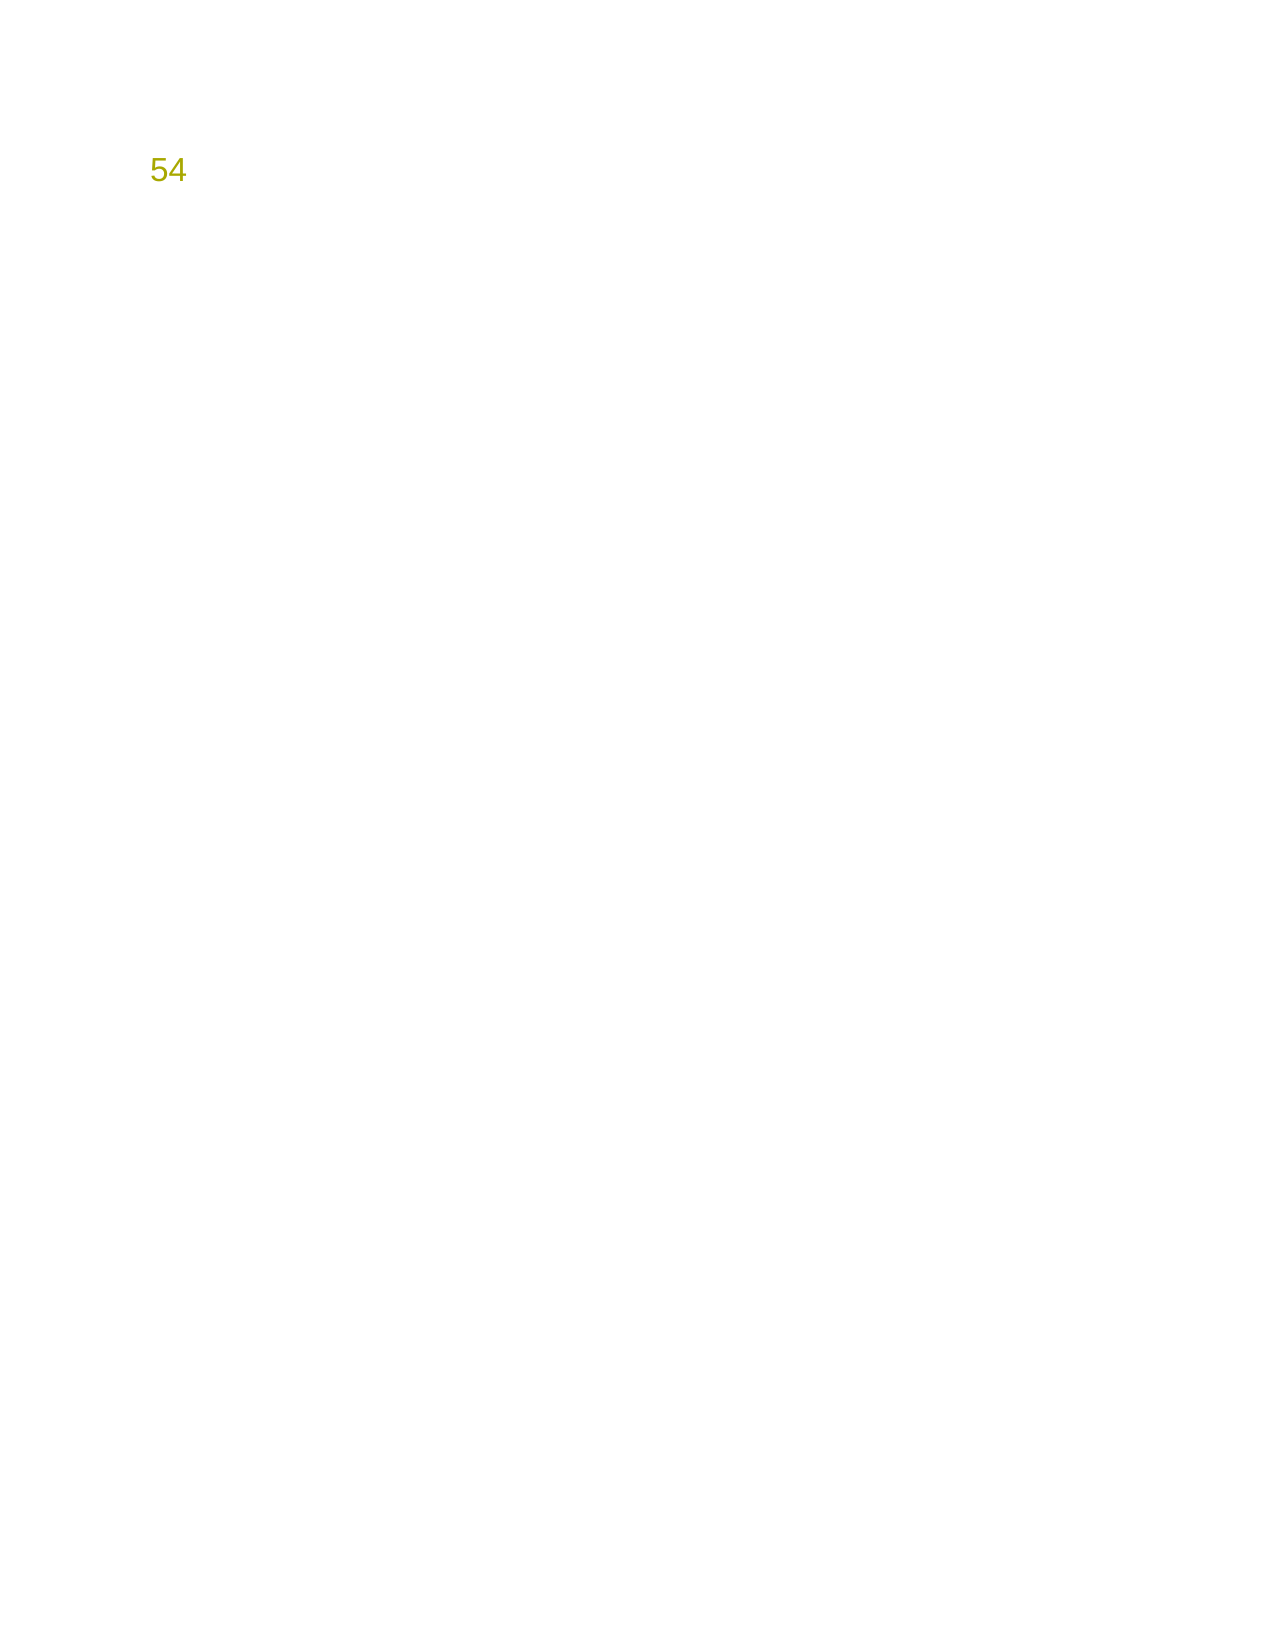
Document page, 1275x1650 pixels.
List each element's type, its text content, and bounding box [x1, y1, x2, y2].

text 54 [150, 150, 1125, 188]
